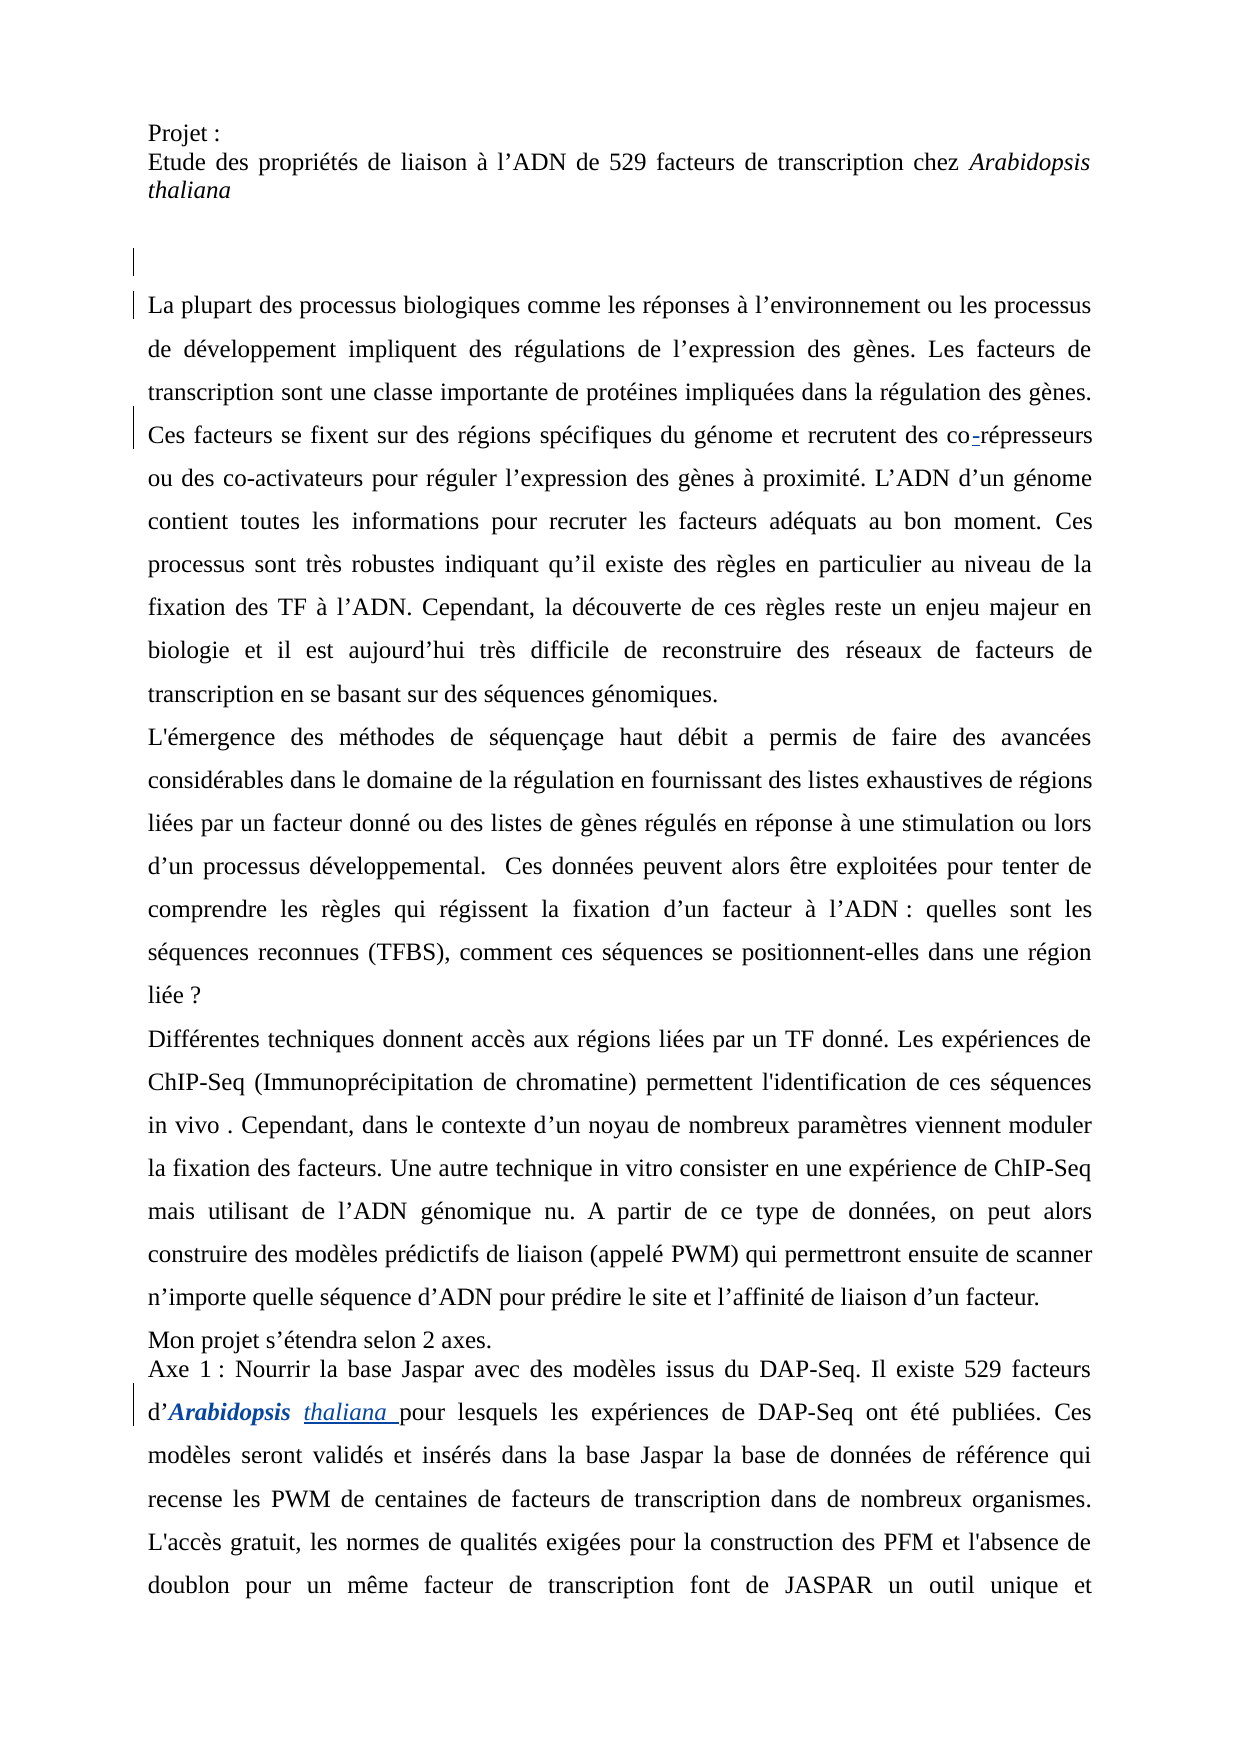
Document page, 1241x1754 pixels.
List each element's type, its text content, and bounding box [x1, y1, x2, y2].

text Etude des propriétés de liaison à l’ADN de 529 facteurs de transcription chez Arabidopsis thaliana [148, 147, 1093, 204]
text La plupart des processus biologiques comme les réponses à l’environnement ou les processus de développement impliquent des régulations de l’expression des gènes. Les facteurs de transcription sont une classe importante de protéines impliquées dans la régulation des gènes. Ces facteurs se fixent sur des régions spécifiques du génome et recrutent des co-répresseurs ou des co-activateurs pour réguler l’expression des gènes à proximité. L’ADN d’un génome contient toutes les informations pour recruter les facteurs adéquats au bon moment. Ces processus sont très robustes indiquant qu’il existe des règles en particulier au niveau de la fixation des TF à l’ADN. Cependant, la découverte de ces règles reste un enjeu majeur en biologie et il est aujourd’hui très difficile de reconstruire des réseaux de facteurs de transcription en se basant sur des séquences génomiques. [148, 291, 1093, 707]
text Projet : [148, 118, 1093, 147]
text Mon projet s’étendra selon 2 axes. [148, 1326, 1093, 1354]
text L'émergence des méthodes de séquençage haut débit a permis de faire des avancées considérables dans le domaine de la régulation en fournissant des listes exhaustives de régions liées par un facteur donné ou des listes de gènes régulés en réponse à une stimulation ou lors d’un processus développemental. Ces données peuvent alors être exploitées pour tenter de comprendre les règles qui régissent la fixation d’un facteur à l’ADN : quelles sont les séquences reconnues (TFBS), comment ces séquences se positionnent-elles dans une région liée ? [148, 722, 1093, 1009]
text Axe 1 : Nourrir la base Jaspar avec des modèles issus du DAP-Seq. Il existe 529 facteurs d’Arabidopsis thaliana pour lesquels les expériences de DAP-Seq ont été publiées. Ces modèles seront validés et insérés dans la base Jaspar la base de données de référence qui recense les PWM de centaines de facteurs de transcription dans de nombreux organismes. L'accès gratuit, les normes de qualités exigées pour la construction des PFM et l'absence de doublon pour un même facteur de transcription font de JASPAR un outil unique et [148, 1354, 1093, 1599]
text Différentes techniques donnent accès aux régions liées par un TF donné. Les expériences de ChIP-Seq (Immunoprécipitation de chromatine) permettent l'identification de ces séquences in vivo . Cependant, dans le contexte d’un noyau de nombreux paramètres viennent moduler la fixation des facteurs. Une autre technique in vitro consister en une expérience de ChIP-Seq mais utilisant de l’ADN génomique nu. A partir de ce type de données, on peut alors construire des modèles prédictifs de liaison (appelé PWM) qui permettront ensuite de scanner n’importe quelle séquence d’ADN pour prédire le site et l’affinité de liaison d’un facteur. [148, 1024, 1093, 1311]
